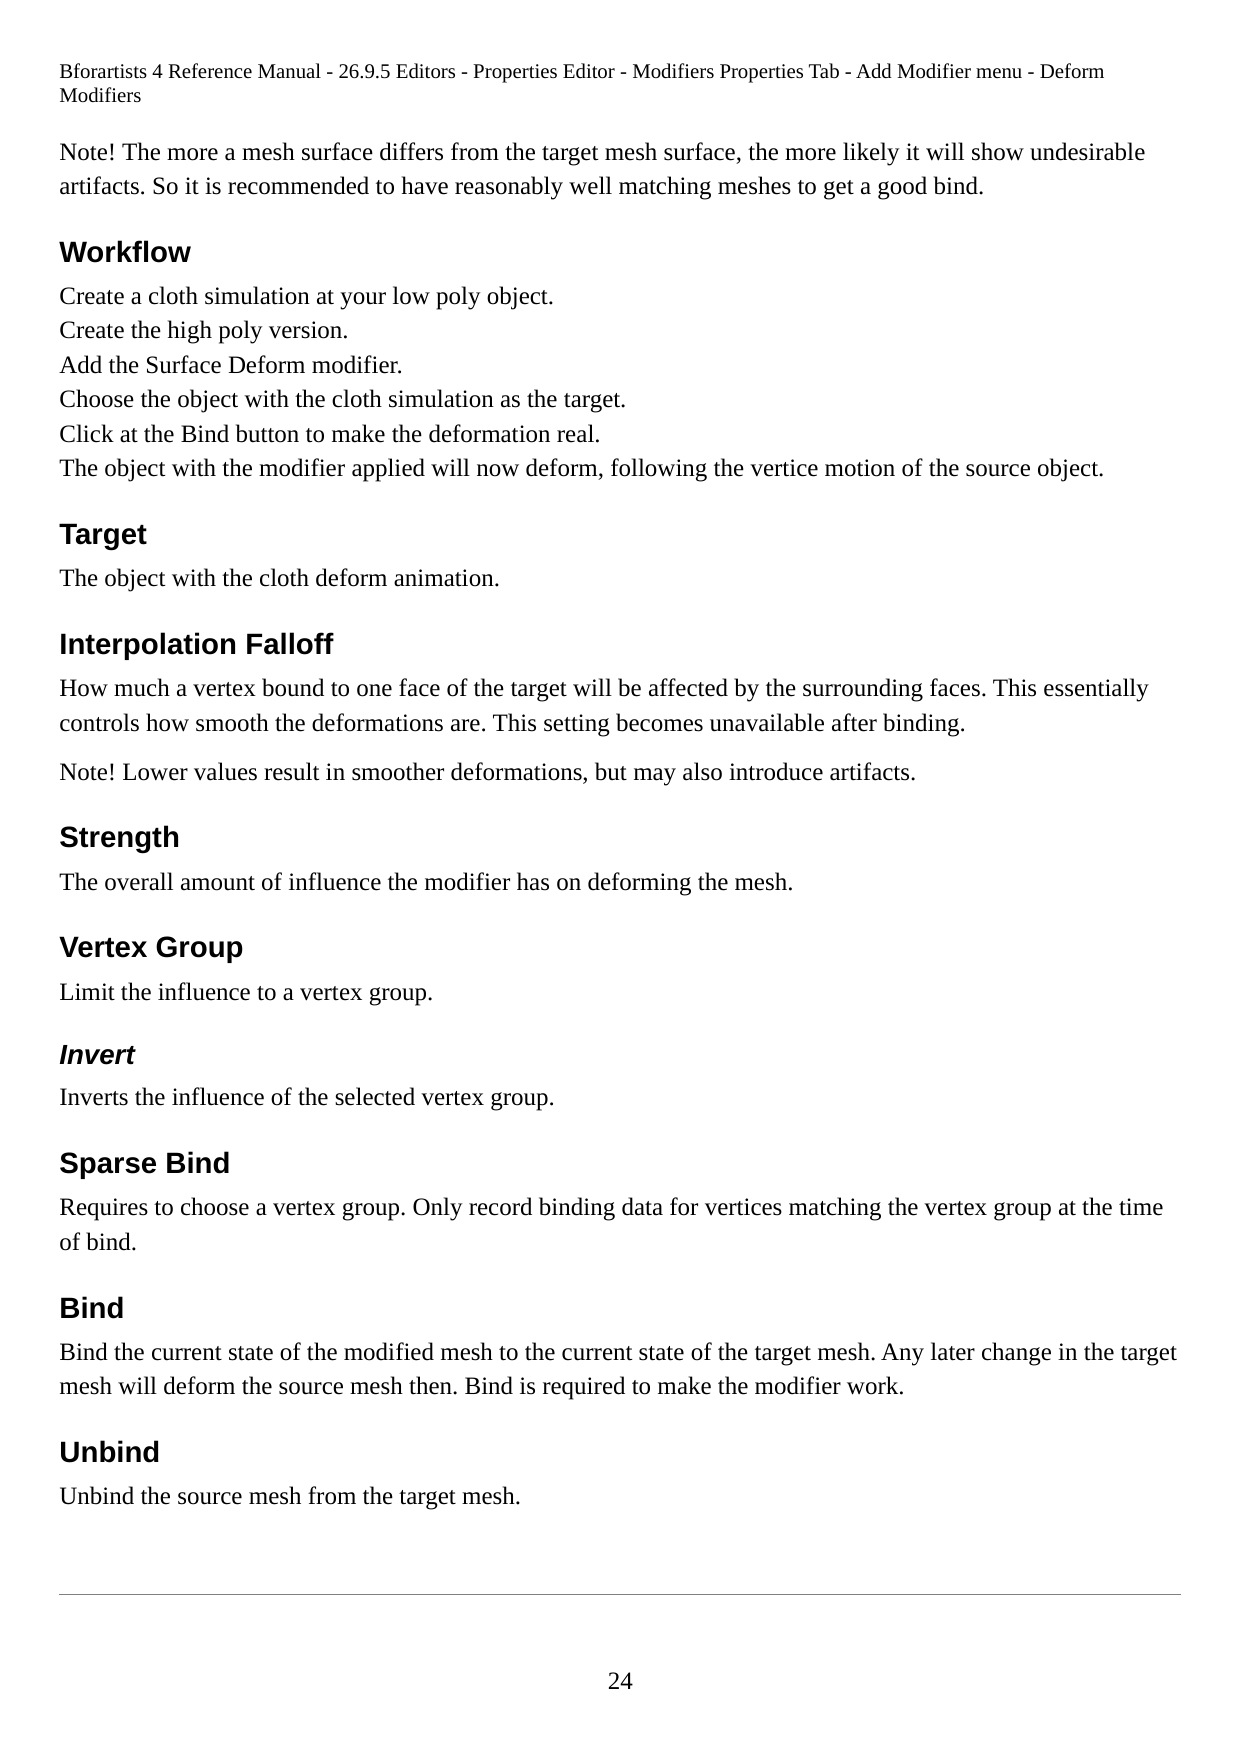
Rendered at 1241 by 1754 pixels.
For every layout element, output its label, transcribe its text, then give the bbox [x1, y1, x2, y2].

subtitle Workflow [59, 235, 1181, 268]
subtitle Target [59, 517, 1181, 551]
subtitle Bind [59, 1291, 1181, 1324]
text The object with the cloth deform animation. [59, 563, 1181, 592]
text The overall amount of influence the modifier has on deforming the mesh. [59, 867, 1181, 895]
subtitle Sparse Bind [59, 1146, 1181, 1180]
text Create a cloth simulation at your low poly object. Create the high poly version. Add the Surface Deform modifier. Choose the object with the cloth simulation as the target. Click at the Bind button to make the deformation real. The object with the modifier applied will now deform, following the vertice motion of the source object. [59, 281, 1181, 482]
text Note! Lower values result in smoother deformations, but may also introduce artifacts. [59, 757, 1181, 786]
text Inverts the influence of the selected vertex group. [59, 1082, 1181, 1111]
subtitle Invert [59, 1038, 1181, 1070]
subtitle Interpolation Falloff [59, 627, 1181, 661]
subtitle Strength [59, 820, 1181, 854]
subtitle Vertex Group [59, 930, 1181, 964]
text Unbind the source mesh from the target mesh. [59, 1481, 1181, 1510]
text Limit the influence to a vertex group. [59, 977, 1181, 1005]
subtitle Unbind [59, 1435, 1181, 1469]
text Bind the current state of the modified mesh to the current state of the target mesh. Any later change in the target mesh will deform the source mesh then. Bind is required to make the modifier work. [59, 1337, 1181, 1400]
text Note! The more a mesh surface differs from the target mesh surface, the more likely it will show undesirable artifacts. So it is recommended to have reasonably well matching meshes to get a good bind. [59, 137, 1181, 200]
text How much a vertex bound to one face of the target will be affected by the surrounding faces. This essentially controls how smooth the deformations are. This setting becomes unavailable after binding. [59, 673, 1181, 736]
text Requires to choose a vertex group. Only record binding data for vertices matching the vertex group at the time of bind. [59, 1192, 1181, 1256]
